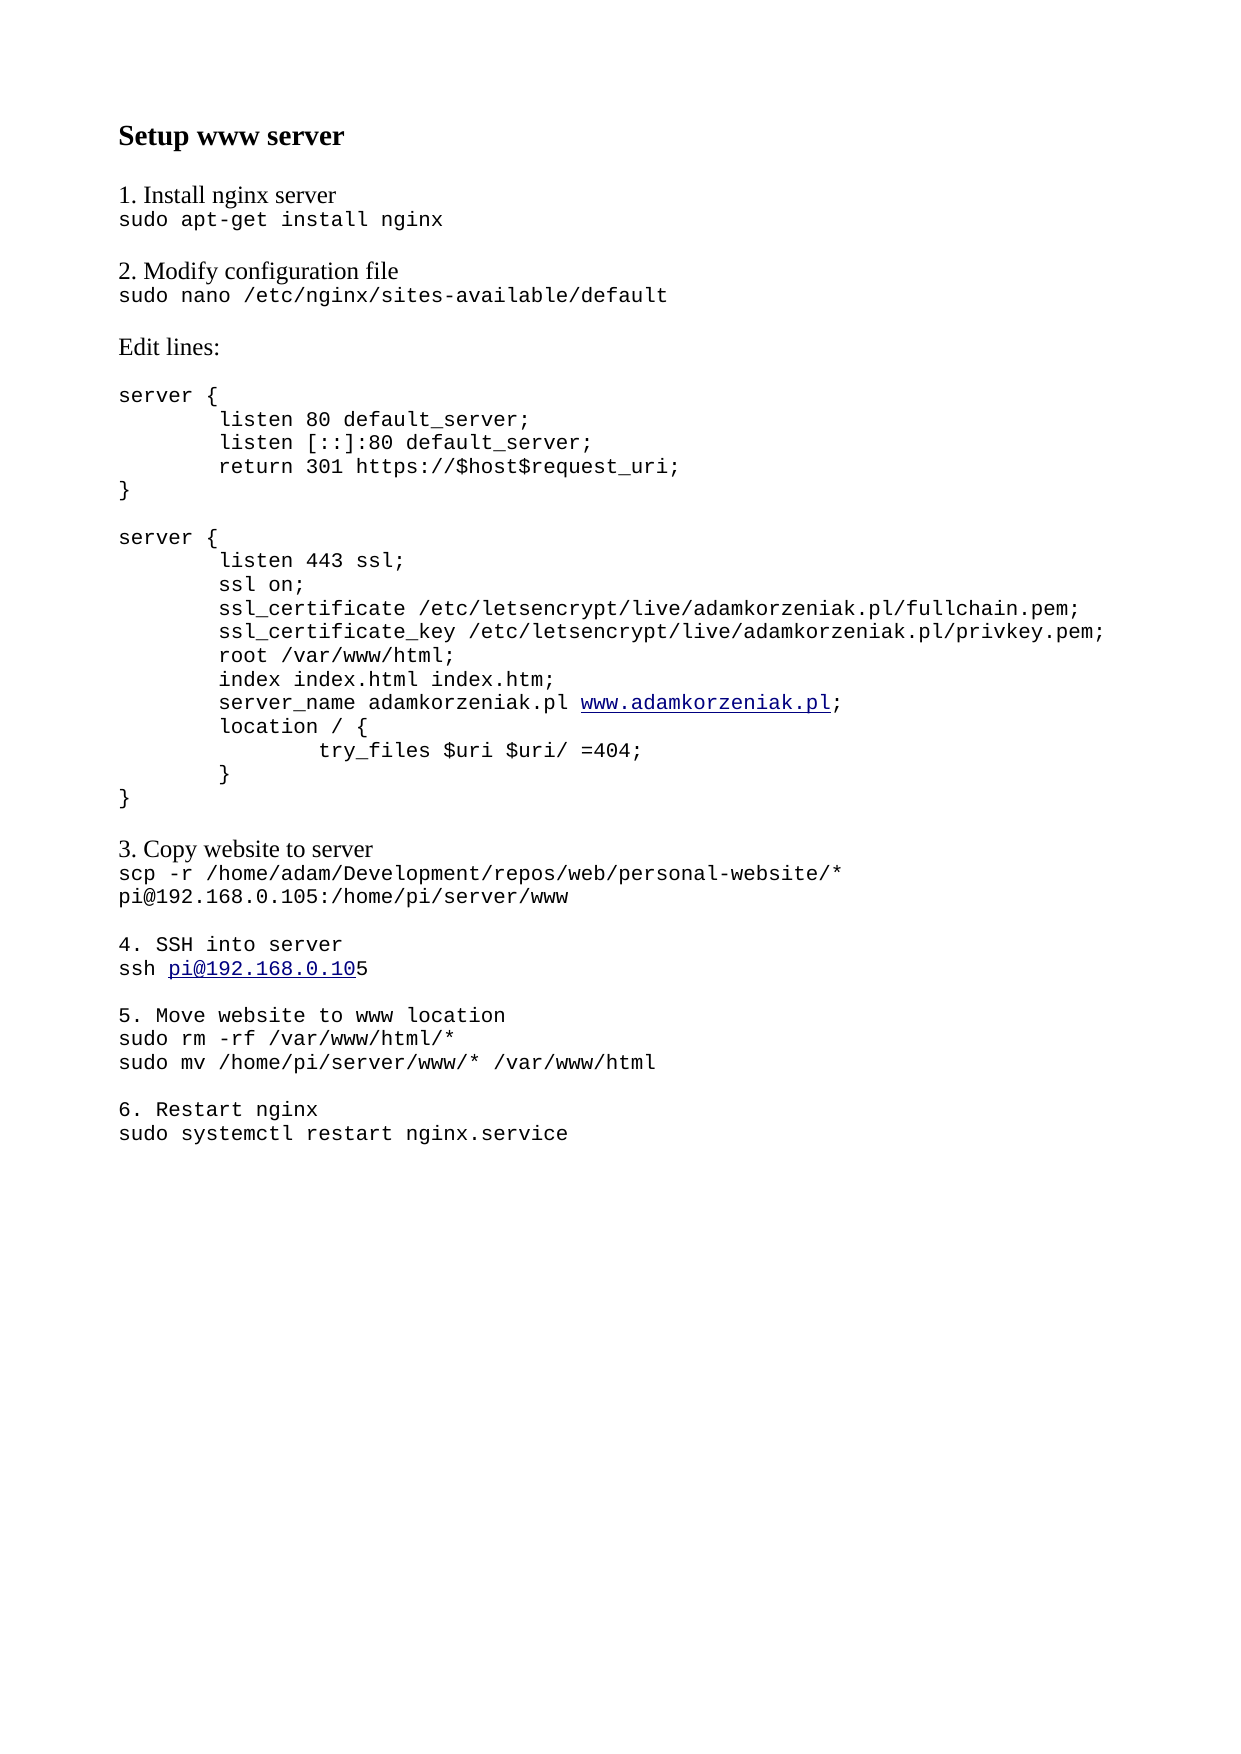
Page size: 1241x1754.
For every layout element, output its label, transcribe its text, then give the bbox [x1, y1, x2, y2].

text server { [118, 527, 1122, 550]
text 2. Modify configuration file [118, 256, 1122, 285]
text sudo systemctl restart nginx.service [118, 1123, 1122, 1147]
text 4. SSH into server [118, 934, 1122, 957]
text scp -r /home/adam/Development/repos/web/personal-website/* pi@192.168.0.105:/home/pi/server/www [118, 863, 1122, 910]
text try_files $uri $uri/ =404; [118, 739, 1122, 763]
text } [118, 763, 1122, 787]
text index index.html index.htm; [118, 669, 1122, 692]
text 1. Install nginx server [118, 180, 1122, 209]
text root /var/www/html; [118, 645, 1122, 669]
text } [118, 787, 1122, 811]
text Edit lines: [118, 332, 1122, 361]
text 5. Move website to www location [118, 1005, 1122, 1028]
text 3. Copy website to server [118, 834, 1122, 863]
text sudo nano /etc/nginx/sites-available/default [118, 285, 1122, 309]
text sudo mv /home/pi/server/www/* /var/www/html [118, 1052, 1122, 1076]
text Setup www server [118, 118, 1122, 152]
text sudo apt-get install nginx [118, 209, 1122, 233]
text location / { [118, 716, 1122, 739]
text listen 443 ssl; [118, 550, 1122, 574]
text 6. Restart nginx [118, 1099, 1122, 1123]
text sudo rm -rf /var/www/html/* [118, 1028, 1122, 1052]
text ssl_certificate /etc/letsencrypt/live/adamkorzeniak.pl/fullchain.pem; [118, 598, 1122, 621]
text ssl on; [118, 574, 1122, 598]
text listen 80 default_server; [118, 408, 1122, 432]
text } [118, 479, 1122, 503]
text return 301 https://$host$request_uri; [118, 456, 1122, 479]
text server_name adamkorzeniak.pl www.adamkorzeniak.pl; [118, 692, 1122, 716]
text ssh pi@192.168.0.105 [118, 957, 1122, 981]
text server { [118, 385, 1122, 408]
text listen [::]:80 default_server; [118, 432, 1122, 456]
text ssl_certificate_key /etc/letsencrypt/live/adamkorzeniak.pl/privkey.pem; [118, 621, 1122, 645]
